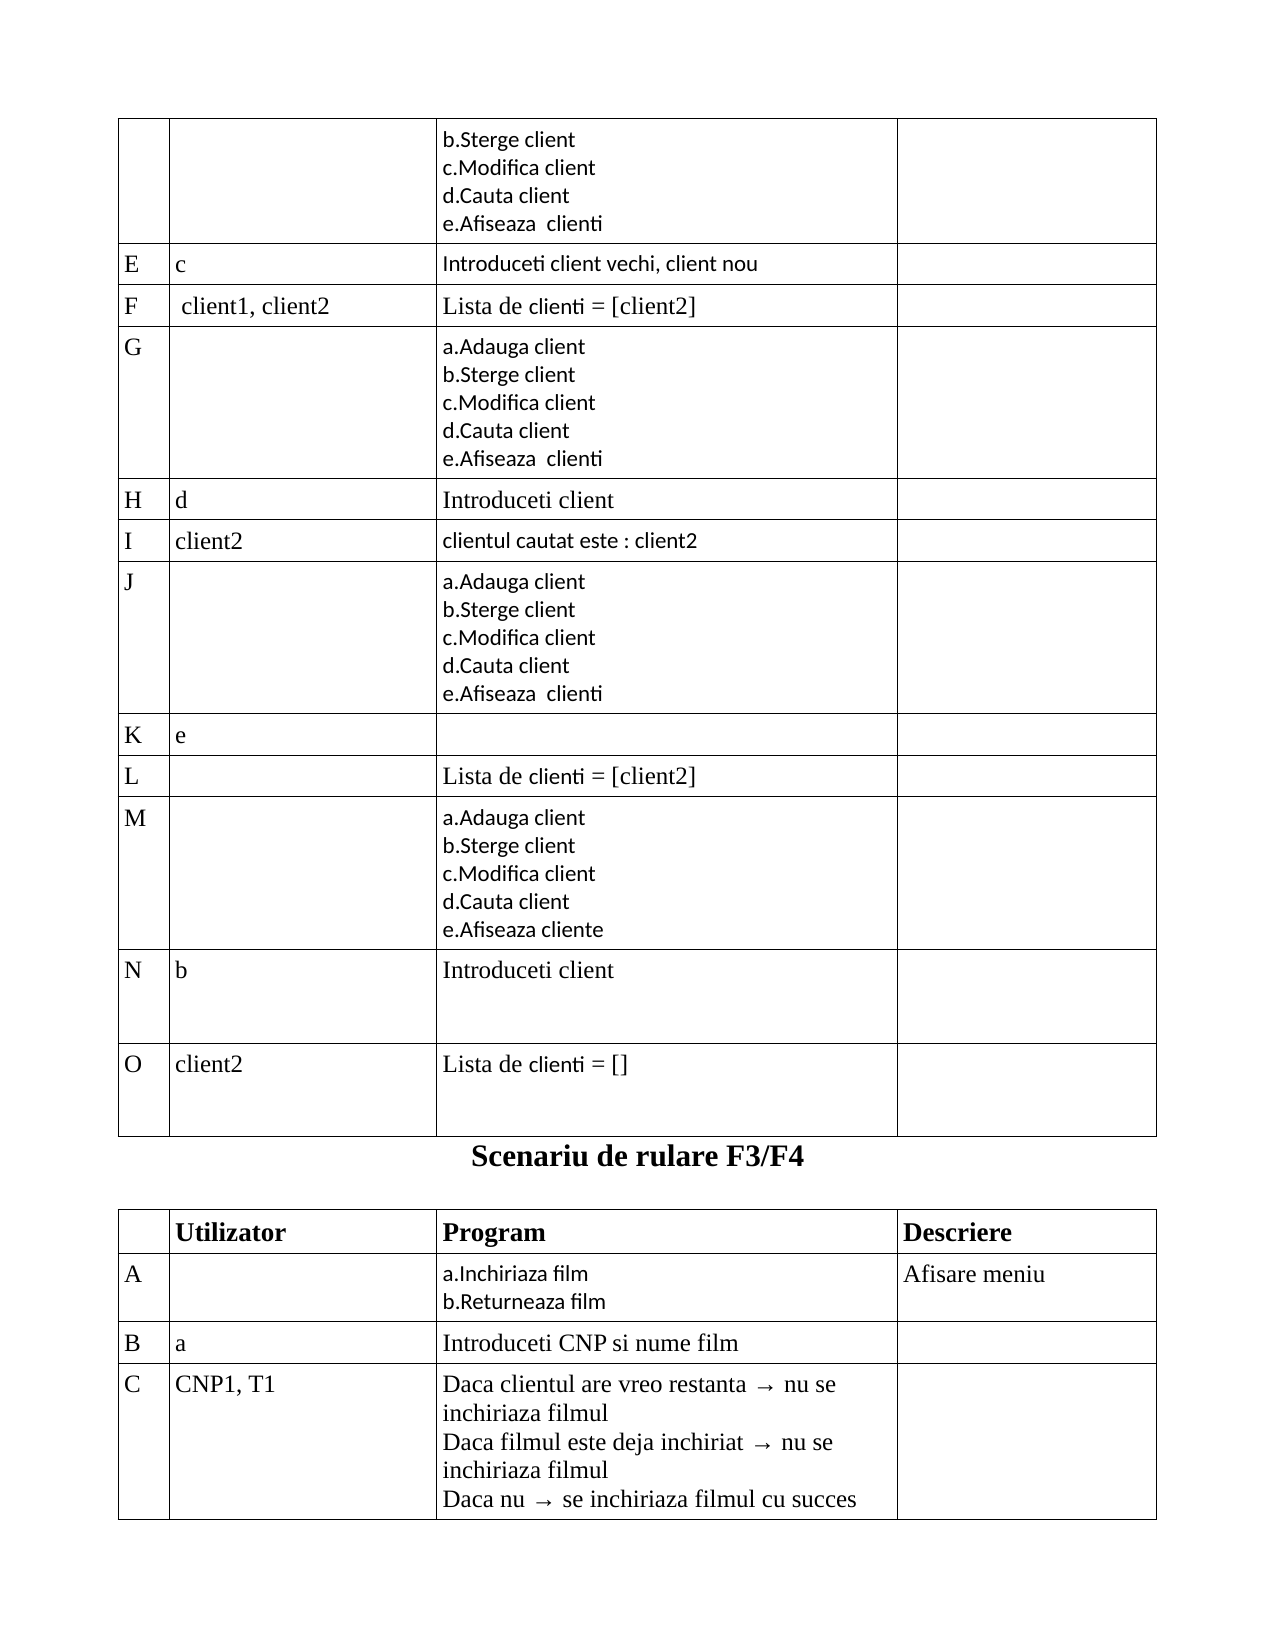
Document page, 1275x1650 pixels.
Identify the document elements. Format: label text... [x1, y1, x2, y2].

table_cell a.Adauga client b.Sterge client c.Modifica client d.Cauta client e.Afiseaza clienti [437, 327, 897, 478]
table_cell [898, 285, 1156, 326]
table_header Descriere [898, 1210, 1156, 1253]
table_cell [437, 714, 897, 754]
table_header Program [437, 1210, 897, 1253]
table_cell [898, 1364, 1156, 1519]
table_cell CNP1, T1 [170, 1364, 436, 1519]
table_cell C [119, 1364, 169, 1519]
table_cell Lista de clienti = [client2] [437, 756, 897, 796]
table_cell F [119, 285, 169, 326]
table_header Utilizator [170, 1210, 436, 1253]
table_cell [898, 1322, 1156, 1362]
table_cell a [170, 1322, 436, 1362]
table_cell b.Sterge client c.Modifica client d.Cauta client e.Afiseaza clienti [437, 119, 897, 243]
table_cell [898, 244, 1156, 284]
table_cell a.Inchiriaza film b.Returneaza film [437, 1254, 897, 1321]
table_cell [898, 714, 1156, 754]
table_cell H [119, 479, 169, 519]
table_cell a.Adauga client b.Sterge client c.Modifica client d.Cauta client e.Afiseaza clienti [437, 562, 897, 713]
table_cell [898, 119, 1156, 243]
table_cell [898, 756, 1156, 796]
table_cell [898, 562, 1156, 713]
table_cell [119, 119, 169, 243]
table_cell M [119, 797, 169, 949]
table_cell L [119, 756, 169, 796]
table_cell b [170, 950, 436, 1042]
table_cell [170, 1254, 436, 1321]
table_cell client2 [170, 520, 436, 561]
table_cell G [119, 327, 169, 478]
table_cell d [170, 479, 436, 519]
table_cell Lista de clienti = [client2] [437, 285, 897, 326]
table_cell [170, 756, 436, 796]
table_cell [898, 950, 1156, 1042]
table_cell I [119, 520, 169, 561]
table_cell [170, 797, 436, 949]
table_cell [170, 327, 436, 478]
table_cell [898, 327, 1156, 478]
table_cell clientul cautat este : client2 [437, 520, 897, 561]
table_cell Introduceti client vechi, client nou [437, 244, 897, 284]
table_cell e [170, 714, 436, 754]
table_cell client2 [170, 1044, 436, 1136]
table_cell [898, 1044, 1156, 1136]
table_cell [170, 562, 436, 713]
table_cell Introduceti client [437, 950, 897, 1042]
table_cell [898, 479, 1156, 519]
table_cell a.Adauga client b.Sterge client c.Modifica client d.Cauta client e.Afiseaza cliente [437, 797, 897, 949]
table_cell client1, client2 [170, 285, 436, 326]
table_cell [170, 119, 436, 243]
table_cell O [119, 1044, 169, 1136]
table_cell [898, 520, 1156, 561]
text Scenariu de rulare F3/F4 [118, 1137, 1157, 1173]
table_header [119, 1210, 169, 1253]
table_cell Lista de clienti = [] [437, 1044, 897, 1136]
table_cell c [170, 244, 436, 284]
table_cell K [119, 714, 169, 754]
table_cell Introduceti client [437, 479, 897, 519]
table_cell B [119, 1322, 169, 1362]
table_cell A [119, 1254, 169, 1321]
table_cell N [119, 950, 169, 1042]
table_cell [898, 797, 1156, 949]
table_cell Introduceti CNP si nume film [437, 1322, 897, 1362]
table_cell Daca clientul are vreo restanta → nu se inchiriaza filmul Daca filmul este deja inchiriat → nu se inchiriaza filmul Daca nu → se inchiriaza filmul cu succes [437, 1364, 897, 1519]
table_cell E [119, 244, 169, 284]
table_cell Afisare meniu [898, 1254, 1156, 1321]
table_cell J [119, 562, 169, 713]
